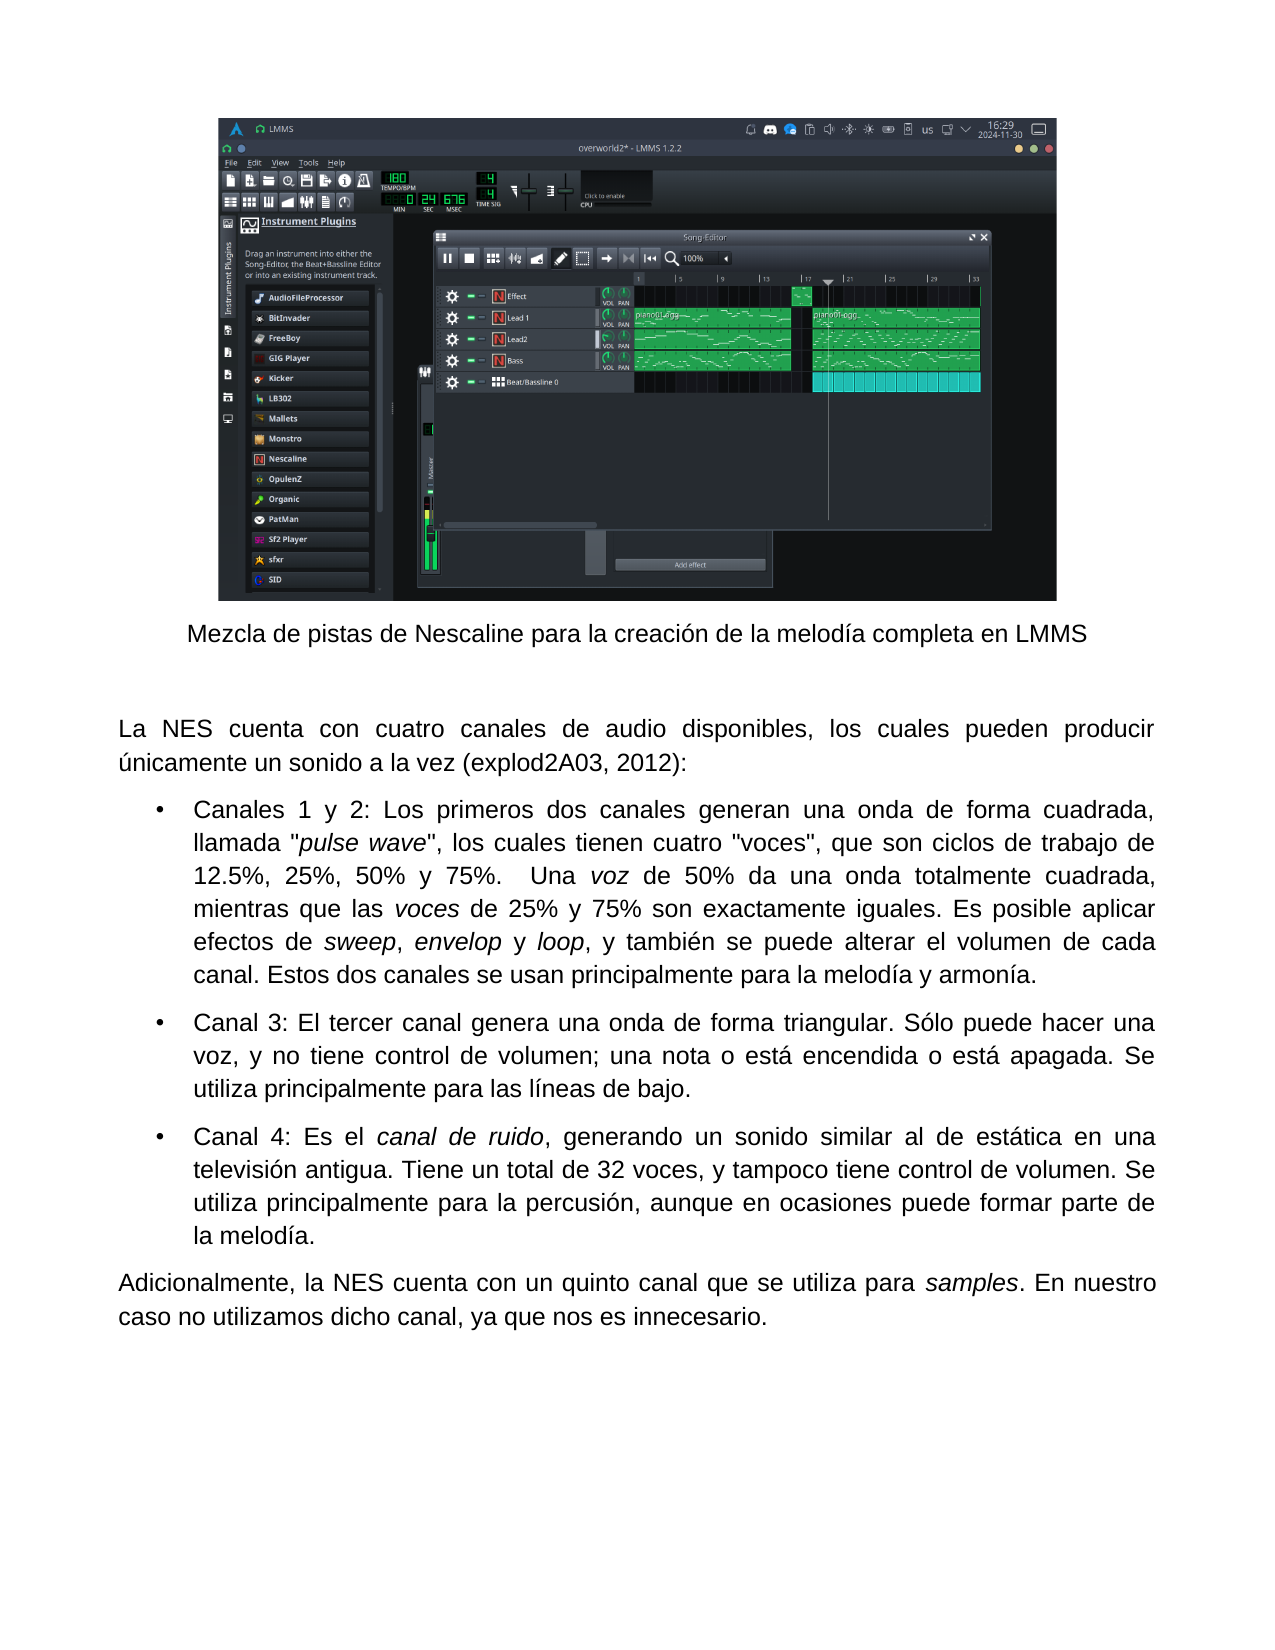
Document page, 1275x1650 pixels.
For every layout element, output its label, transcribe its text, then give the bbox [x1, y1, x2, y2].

list Canal 4: Es el canal de ruido, generando un sonido similar al de estática en una televisión antigua. Tiene un total de 32 voces, y tampoco tiene control de volumen. Se utiliza principalmente para la percusión, aunque en ocasiones puede formar parte de la melodía. [156, 1122, 1157, 1249]
picture [218, 118, 1057, 601]
text Adicionalmente, la NES cuenta con un quinto canal que se utiliza para samples. En nuestro caso no utilizamos dicho canal, ya que nos es innecesario. [118, 1268, 1157, 1330]
text La NES cuenta con cuatro canales de audio disponibles, los cuales pueden producir únicamente un sonido a la vez (explod2A03, 2012): [118, 714, 1157, 776]
list Canales 1 y 2: Los primeros dos canales generan una onda de forma cuadrada, llamada "pulse wave", los cuales tienen cuatro "voces", que son ciclos de trabajo de 12.5%, 25%, 50% y 75%. Una voz de 50% da una onda totalmente cuadrada, mientras que las voces de 25% y 75% son exactamente iguales. Es posible aplicar efectos de sweep, envelop y loop, y también se puede alterar el volumen de cada canal. Estos dos canales se usan principalmente para la melodía y armonía. [156, 795, 1157, 989]
text Mezcla de pistas de Nescaline para la creación de la melodía completa en LMMS [118, 619, 1157, 648]
list Canal 3: El tercer canal genera una onda de forma triangular. Sólo puede hacer una voz, y no tiene control de volumen; una nota o está encendida o está apagada. Se utiliza principalmente para las líneas de bajo. [156, 1008, 1157, 1103]
